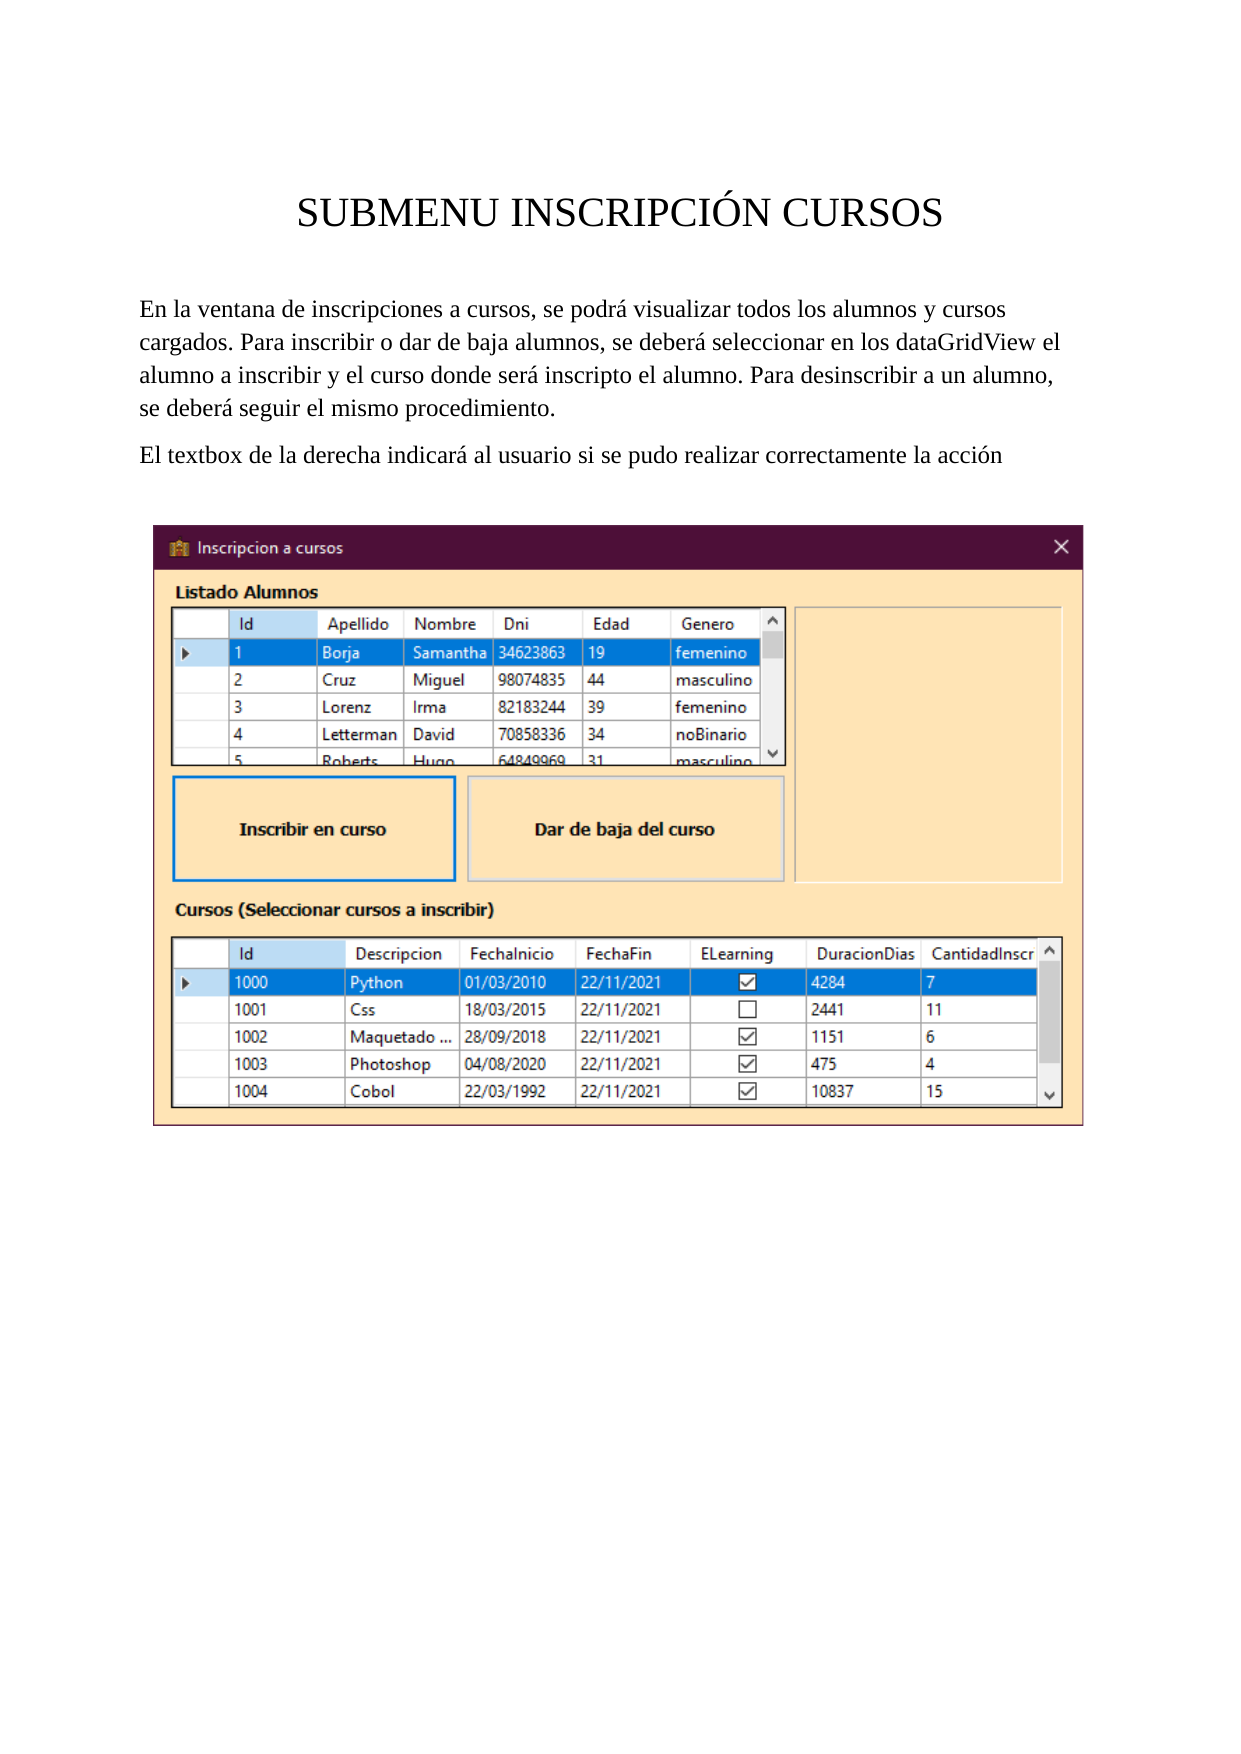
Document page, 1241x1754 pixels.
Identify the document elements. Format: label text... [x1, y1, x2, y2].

text El textbox de la derecha indicará al usuario si se pudo realizar correctamente la acción [139, 441, 1122, 469]
picture [153, 525, 1084, 1126]
text SUBMENU INSCRIPCIÓN CURSOS [118, 188, 1122, 236]
text En la ventana de inscripciones a cursos, se podrá visualizar todos los alumnos y cursos cargados. Para inscribir o dar de baja alumnos, se deberá seleccionar en los dataGridView el alumno a inscribir y el curso donde será inscripto el alumno. Para desinscribir a un alumno, se deberá seguir el mismo procedimiento. [139, 294, 1072, 422]
